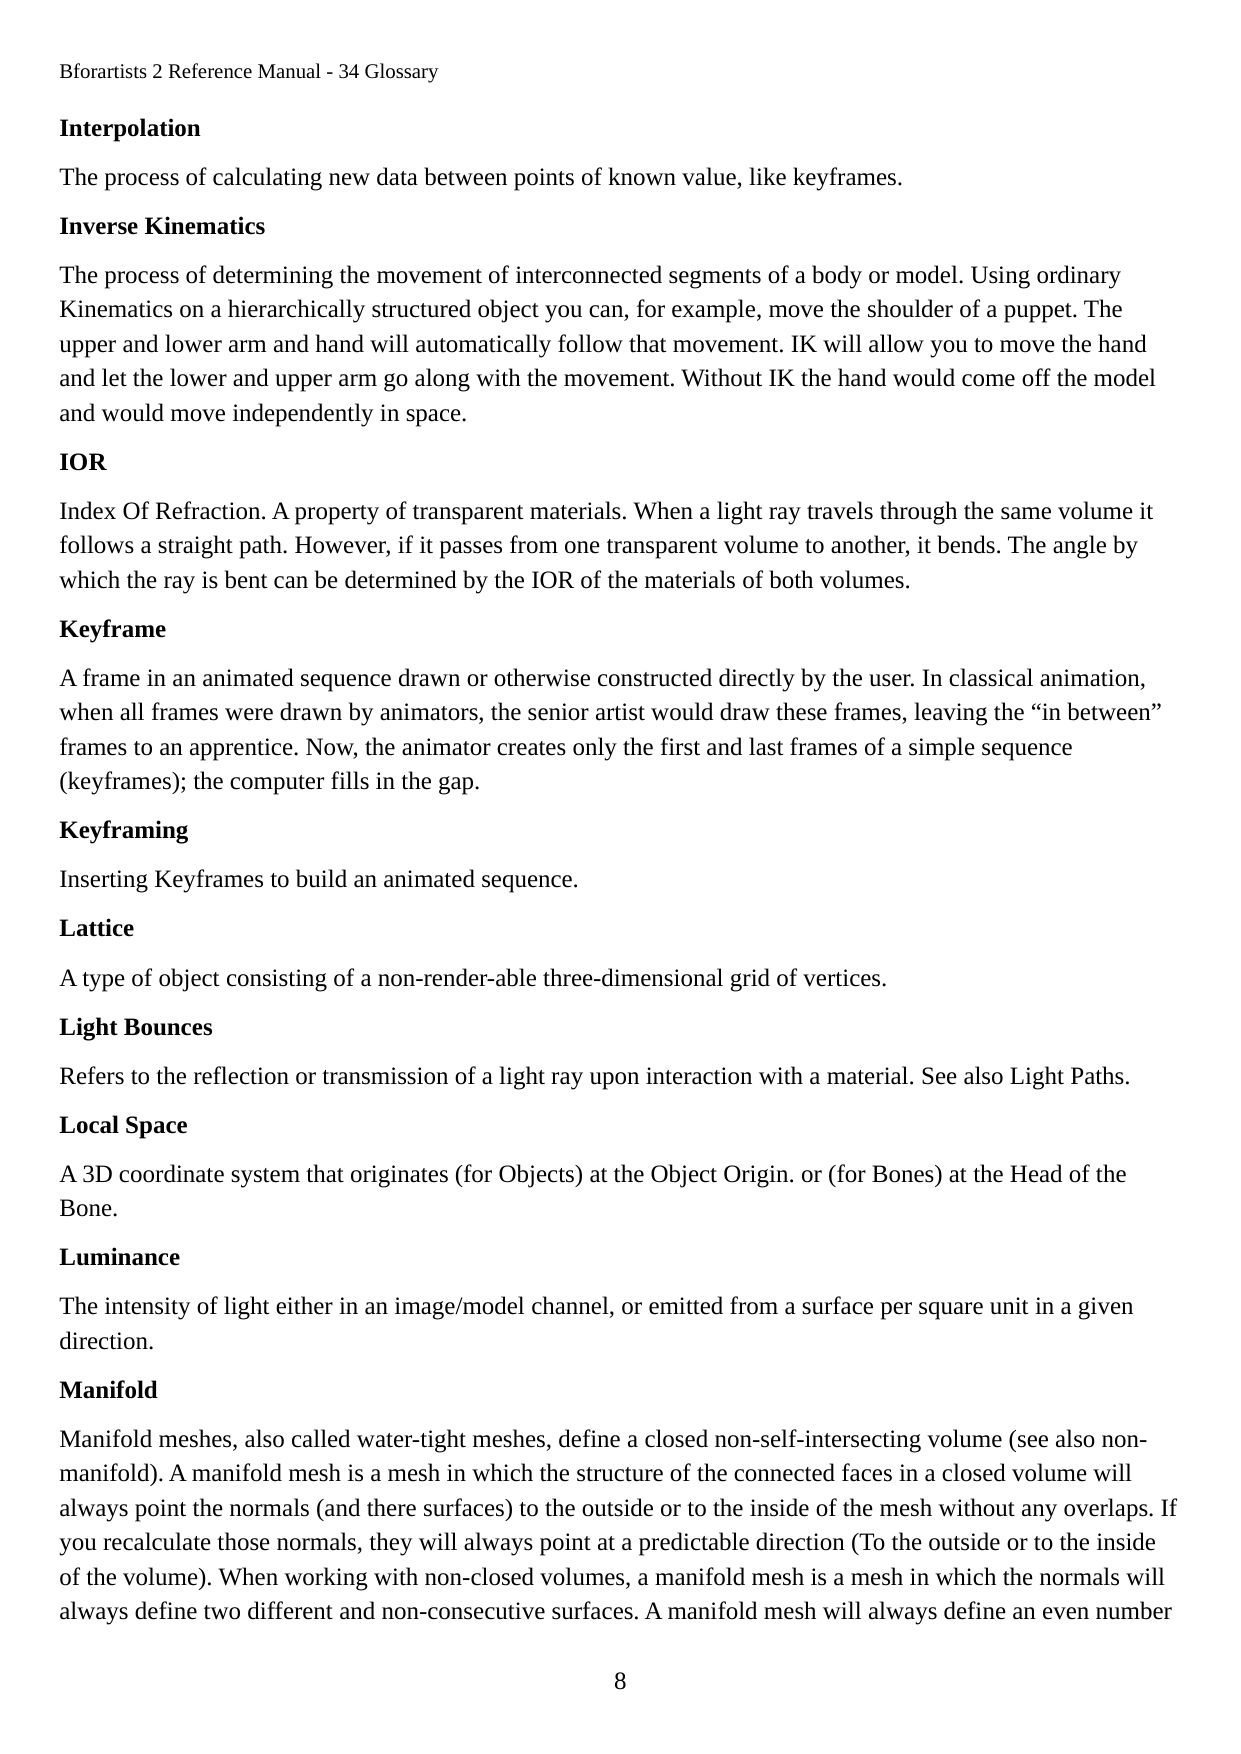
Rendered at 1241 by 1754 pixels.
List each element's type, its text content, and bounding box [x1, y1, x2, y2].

text Inserting Keyframes to build an animated sequence. [59, 864, 1181, 893]
text The process of determining the movement of interconnected segments of a body or model. Using ordinary Kinematics on a hierarchically structured object you can, for example, move the shoulder of a puppet. The upper and lower arm and hand will automatically follow that movement. IK will allow you to move the hand and let the lower and upper arm go along with the movement. Without IK the hand would come off the model and would move independently in space. [59, 260, 1181, 426]
text Interpolation [59, 113, 1181, 141]
text Refers to the reflection or transmission of a light ray upon interaction with a material. See also Light Paths. [59, 1061, 1181, 1089]
text The process of calculating new data between points of known value, like keyframes. [59, 162, 1181, 190]
text Keyframe [59, 614, 1181, 643]
text Keyframing [59, 815, 1181, 844]
text Manifold meshes, also called water-tight meshes, define a closed non-self-intersecting volume (see also non-manifold). A manifold mesh is a mesh in which the structure of the connected faces in a closed volume will always point the normals (and there surfaces) to the outside or to the inside of the mesh without any overlaps. If you recalculate those normals, they will always point at a predictable direction (To the outside or to the inside of the volume). When working with non-closed volumes, a manifold mesh is a mesh in which the normals will always define two different and non-consecutive surfaces. A manifold mesh will always define an even number [59, 1424, 1181, 1625]
text The intensity of light either in an image/model channel, or emitted from a surface per square unit in a given direction. [59, 1291, 1181, 1355]
text Manifold [59, 1375, 1181, 1404]
text Local Space [59, 1110, 1181, 1138]
text A type of object consisting of a non-render-able three-dimensional grid of vertices. [59, 963, 1181, 991]
text A 3D coordinate system that originates (for Objects) at the Object Origin. or (for Bones) at the Head of the Bone. [59, 1159, 1181, 1222]
text IOR [59, 447, 1181, 476]
text Index Of Refraction. A property of transparent materials. When a light ray travels through the same volume it follows a straight path. However, if it passes from one transparent volume to another, it bends. The angle by which the ray is bent can be determined by the IOR of the materials of both volumes. [59, 496, 1181, 593]
text A frame in an animated sequence drawn or otherwise constructed directly by the user. In classical animation, when all frames were drawn by animators, the senior artist would draw these frames, leaving the “in between” frames to an apprentice. Now, the animator creates only the first and last frames of a simple sequence (keyframes); the computer fills in the gap. [59, 663, 1181, 795]
text Lattice [59, 913, 1181, 942]
text Inverse Kinematics [59, 211, 1181, 239]
text Luminance [59, 1242, 1181, 1271]
text Light Bounces [59, 1012, 1181, 1040]
